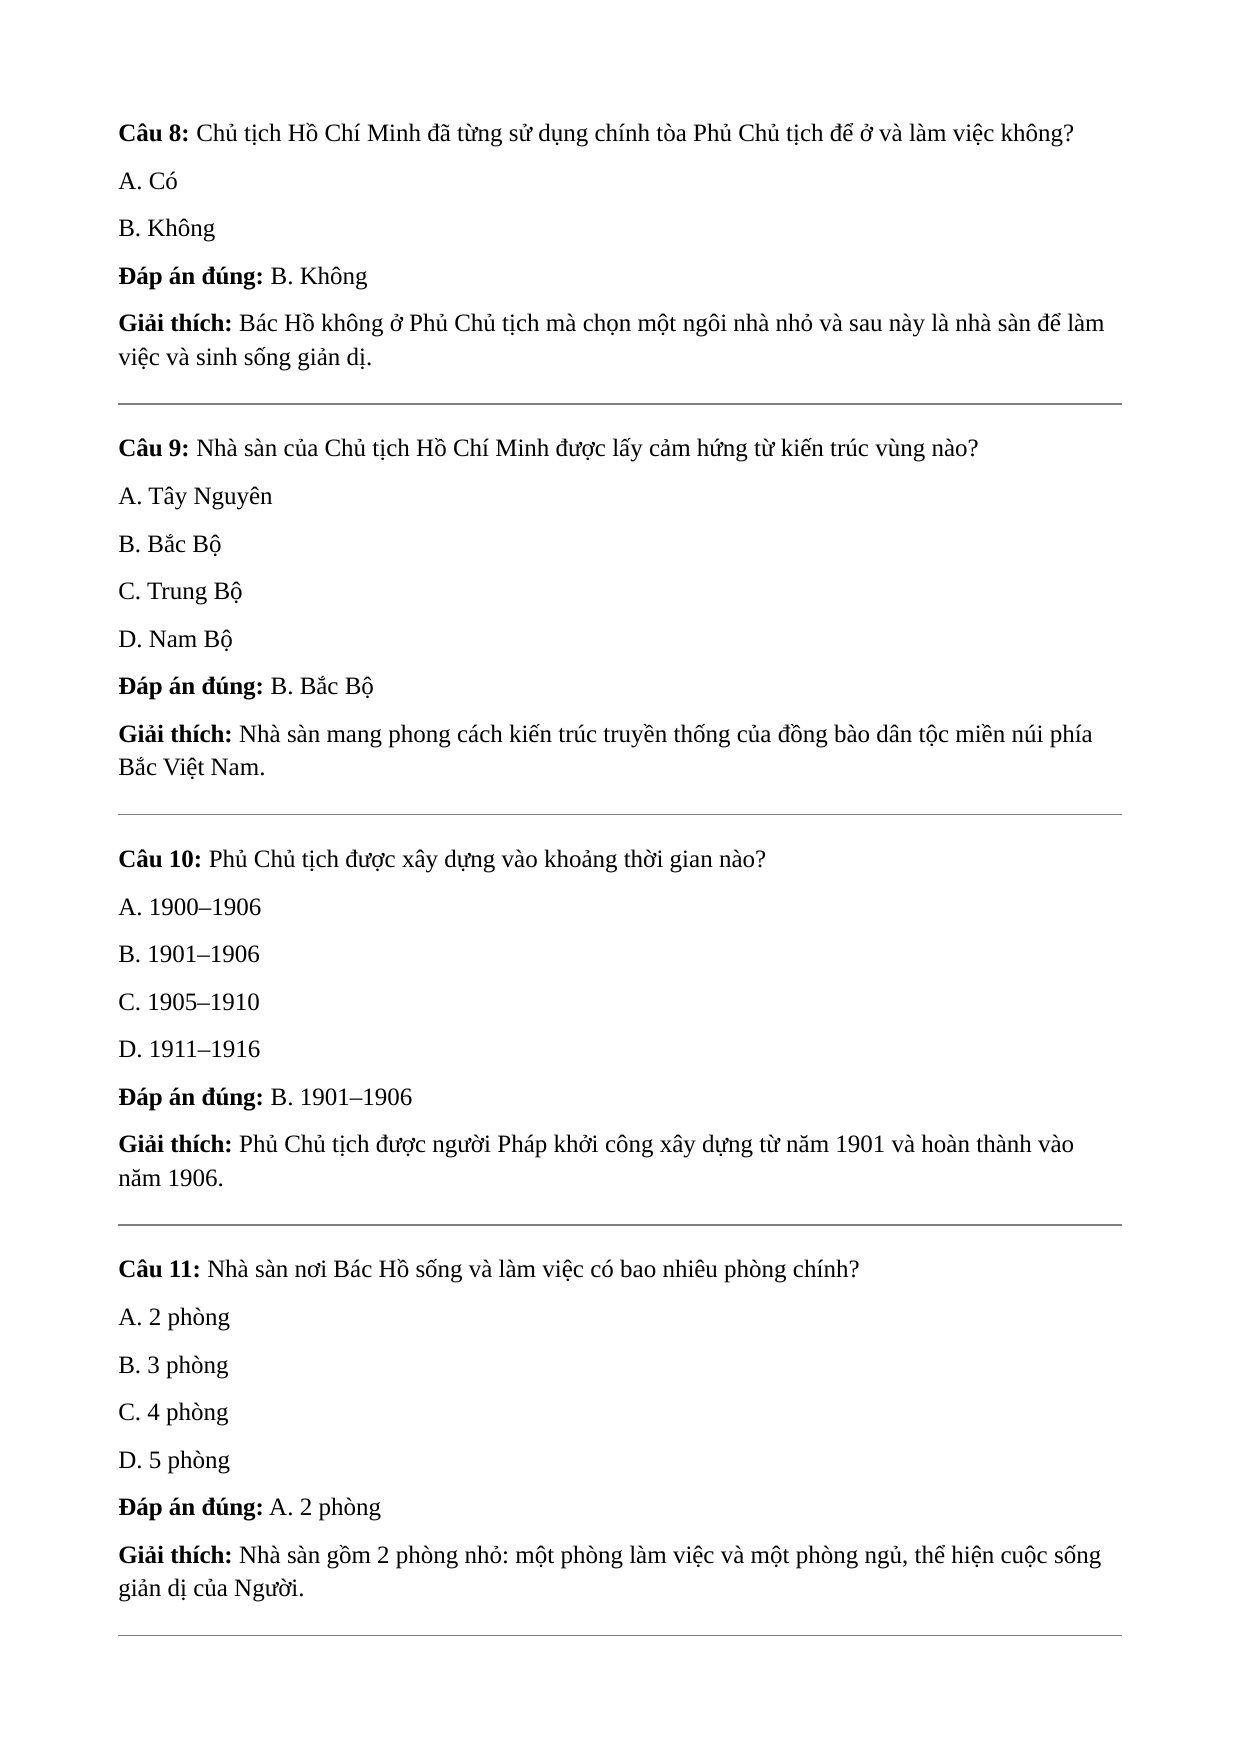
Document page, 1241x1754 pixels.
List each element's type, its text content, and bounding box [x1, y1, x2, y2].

text B. 1901–1906 [118, 939, 1122, 968]
text Câu 11: Nhà sàn nơi Bác Hồ sống và làm việc có bao nhiêu phòng chính? [118, 1254, 1122, 1283]
text B. Bắc Bộ [118, 529, 1122, 557]
text Giải thích: Phủ Chủ tịch được người Pháp khởi công xây dựng từ năm 1901 và hoàn thành vào năm 1906. [118, 1129, 1122, 1191]
text A. 2 phòng [118, 1302, 1122, 1331]
text Đáp án đúng: A. 2 phòng [118, 1492, 1122, 1521]
text D. 5 phòng [118, 1445, 1122, 1474]
text B. Không [118, 213, 1122, 242]
text A. 1900–1906 [118, 892, 1122, 920]
text C. 1905–1910 [118, 987, 1122, 1016]
text Giải thích: Nhà sàn mang phong cách kiến trúc truyền thống của đồng bào dân tộc miền núi phía Bắc Việt Nam. [118, 719, 1122, 781]
text B. 3 phòng [118, 1350, 1122, 1378]
text A. Có [118, 166, 1122, 194]
text D. Nam Bộ [118, 624, 1122, 653]
text Câu 9: Nhà sàn của Chủ tịch Hồ Chí Minh được lấy cảm hứng từ kiến trúc vùng nào? [118, 433, 1122, 462]
text Đáp án đúng: B. Bắc Bộ [118, 671, 1122, 700]
text C. Trung Bộ [118, 576, 1122, 605]
text A. Tây Nguyên [118, 481, 1122, 510]
text Giải thích: Nhà sàn gồm 2 phòng nhỏ: một phòng làm việc và một phòng ngủ, thể hiện cuộc sống giản dị của Người. [118, 1540, 1122, 1602]
text Giải thích: Bác Hồ không ở Phủ Chủ tịch mà chọn một ngôi nhà nhỏ và sau này là nhà sàn để làm việc và sinh sống giản dị. [118, 308, 1122, 370]
text Đáp án đúng: B. 1901–1906 [118, 1082, 1122, 1111]
text C. 4 phòng [118, 1397, 1122, 1426]
text D. 1911–1916 [118, 1034, 1122, 1063]
text Đáp án đúng: B. Không [118, 261, 1122, 290]
text Câu 10: Phủ Chủ tịch được xây dựng vào khoảng thời gian nào? [118, 844, 1122, 873]
text Câu 8: Chủ tịch Hồ Chí Minh đã từng sử dụng chính tòa Phủ Chủ tịch để ở và làm việc không? [118, 118, 1122, 147]
